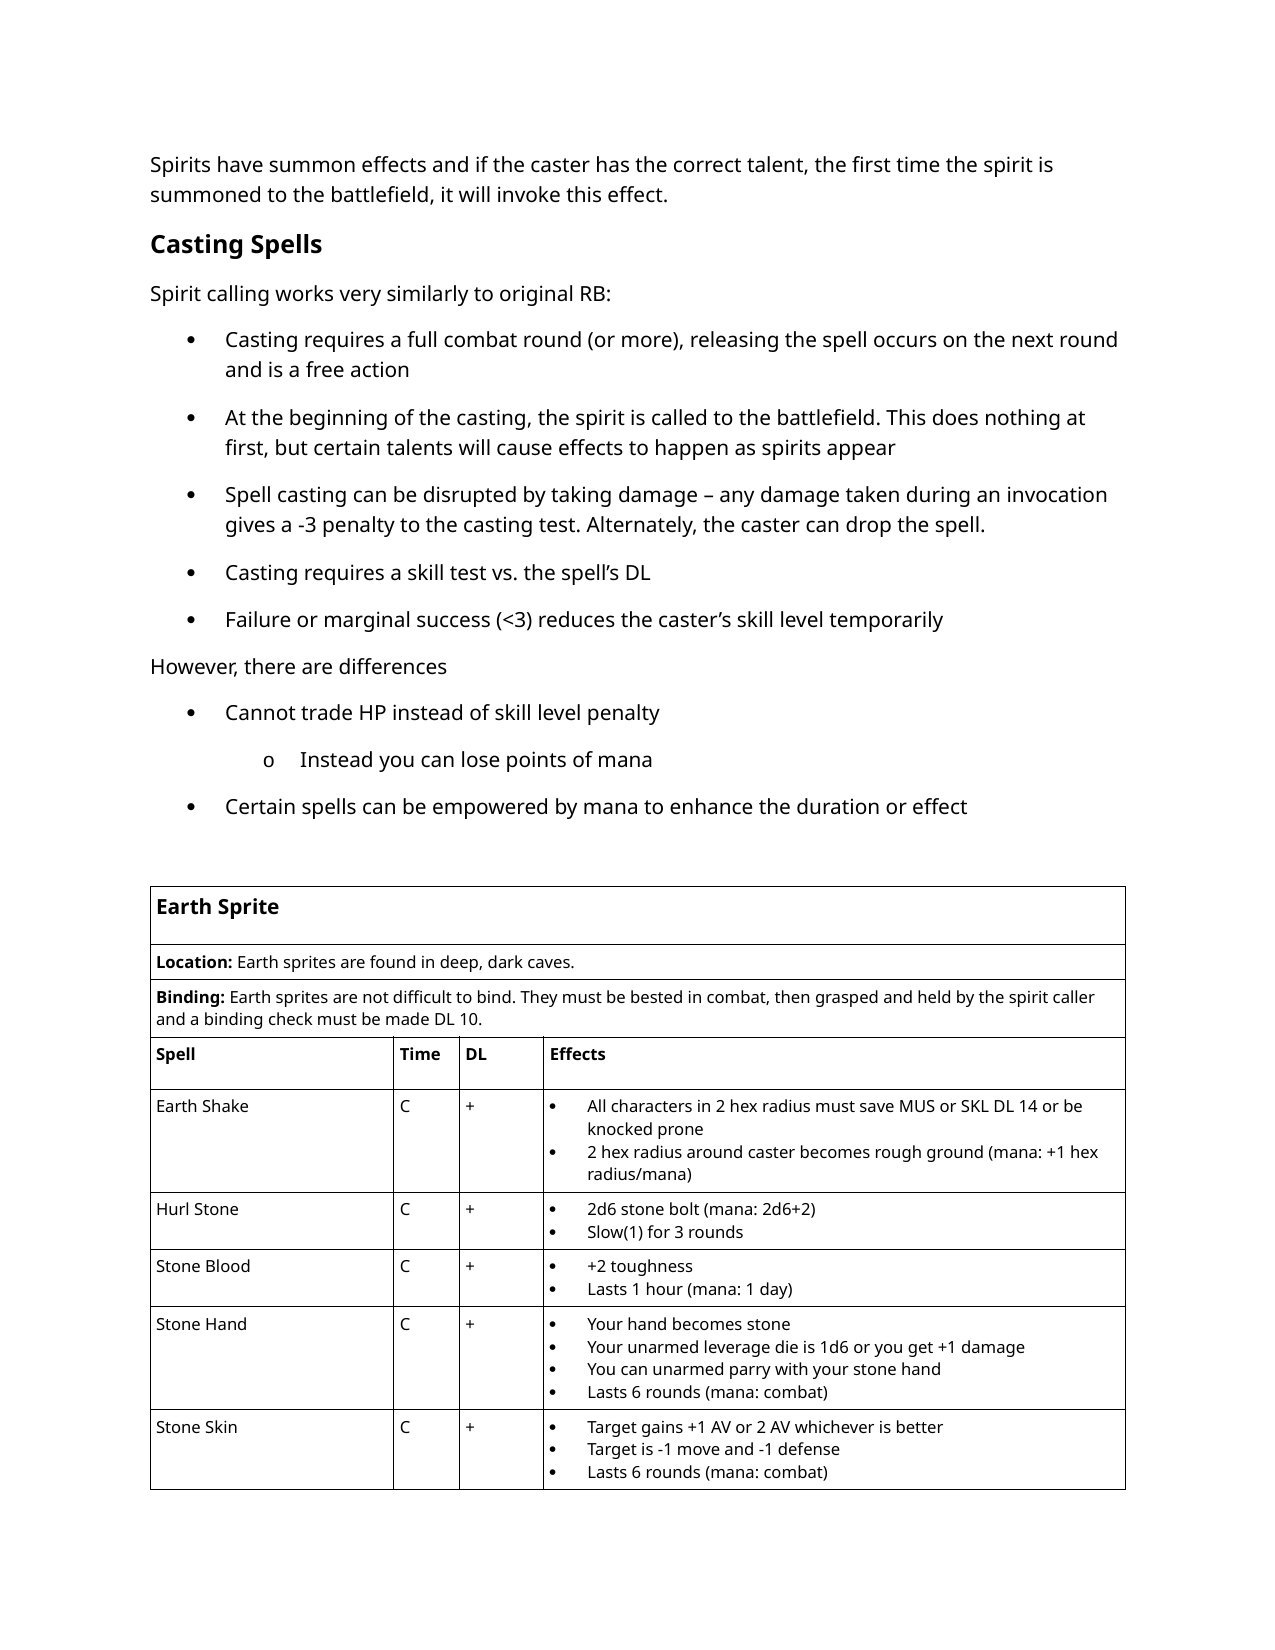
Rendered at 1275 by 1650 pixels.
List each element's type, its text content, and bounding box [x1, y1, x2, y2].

text Spirits have summon effects and if the caster has the correct talent, the first time the spirit is summoned to the battlefield, it will invoke this effect. [150, 150, 1125, 208]
table_cell + [460, 1193, 543, 1249]
list Cannot trade HP instead of skill level penalty [187, 698, 1125, 727]
table_cell Stone Skin [151, 1410, 393, 1489]
list Casting requires a full combat round (or more), releasing the spell occurs on the next round and is a free action [187, 325, 1125, 384]
table_cell C [394, 1090, 459, 1191]
table_cell C [394, 1410, 459, 1489]
table_cell Stone Hand [151, 1307, 393, 1409]
table_cell Stone Blood [151, 1250, 393, 1306]
table_cell Hurl Stone [151, 1193, 393, 1249]
table_cell Your hand becomes stone Your unarmed leverage die is 1d6 or you get +1 damage You can unarmed parry with your stone hand Lasts 6 rounds (mana: combat) [544, 1307, 1125, 1409]
table_cell Target gains +1 AV or 2 AV whichever is better Target is -1 move and -1 defense Lasts 6 rounds (mana: combat) [544, 1410, 1125, 1489]
list Spell casting can be disrupted by taking damage – any damage taken during an invocation gives a -3 penalty to the casting test. Alternately, the caster can drop the spell. [187, 480, 1125, 539]
table_cell Binding: Earth sprites are not difficult to bind. They must be bested in combat, then grasped and held by the spirit caller and a binding check must be made DL 10. [151, 980, 1125, 1036]
text However, there are differences [150, 652, 1125, 680]
table_cell Effects [544, 1038, 1125, 1089]
table_cell Earth Shake [151, 1090, 393, 1191]
table_cell + [460, 1410, 543, 1489]
table_cell C [394, 1250, 459, 1306]
table_cell + [460, 1307, 543, 1409]
table_cell + [460, 1090, 543, 1191]
table_cell + [460, 1250, 543, 1306]
table_cell 2d6 stone bolt (mana: 2d6+2) Slow(1) for 3 rounds [544, 1193, 1125, 1249]
list Casting requires a skill test vs. the spell’s DL [187, 558, 1125, 586]
table_cell C [394, 1193, 459, 1249]
table_header Earth Sprite [151, 887, 1125, 944]
table_cell Spell [151, 1038, 393, 1089]
table_cell Time [394, 1038, 459, 1089]
table_cell DL [460, 1038, 543, 1089]
text Casting Spells [150, 226, 1125, 260]
table_cell +2 toughness Lasts 1 hour (mana: 1 day) [544, 1250, 1125, 1306]
table_cell All characters in 2 hex radius must save MUS or SKL DL 14 or be knocked prone 2 hex radius around caster becomes rough ground (mana: +1 hex radius/mana) [544, 1090, 1125, 1191]
list Failure or marginal success (<3) reduces the caster’s skill level temporarily [187, 605, 1125, 633]
text Spirit calling works very similarly to original RB: [150, 279, 1125, 307]
table_cell C [394, 1307, 459, 1409]
table_cell Location: Earth sprites are found in deep, dark caves. [151, 945, 1125, 979]
list Certain spells can be empowered by mana to enhance the duration or effect [187, 792, 1125, 821]
list At the beginning of the casting, the spirit is called to the battlefield. This does nothing at first, but certain talents will cause effects to happen as spirits appear [187, 403, 1125, 461]
list Instead you can lose points of mana [262, 745, 1125, 774]
